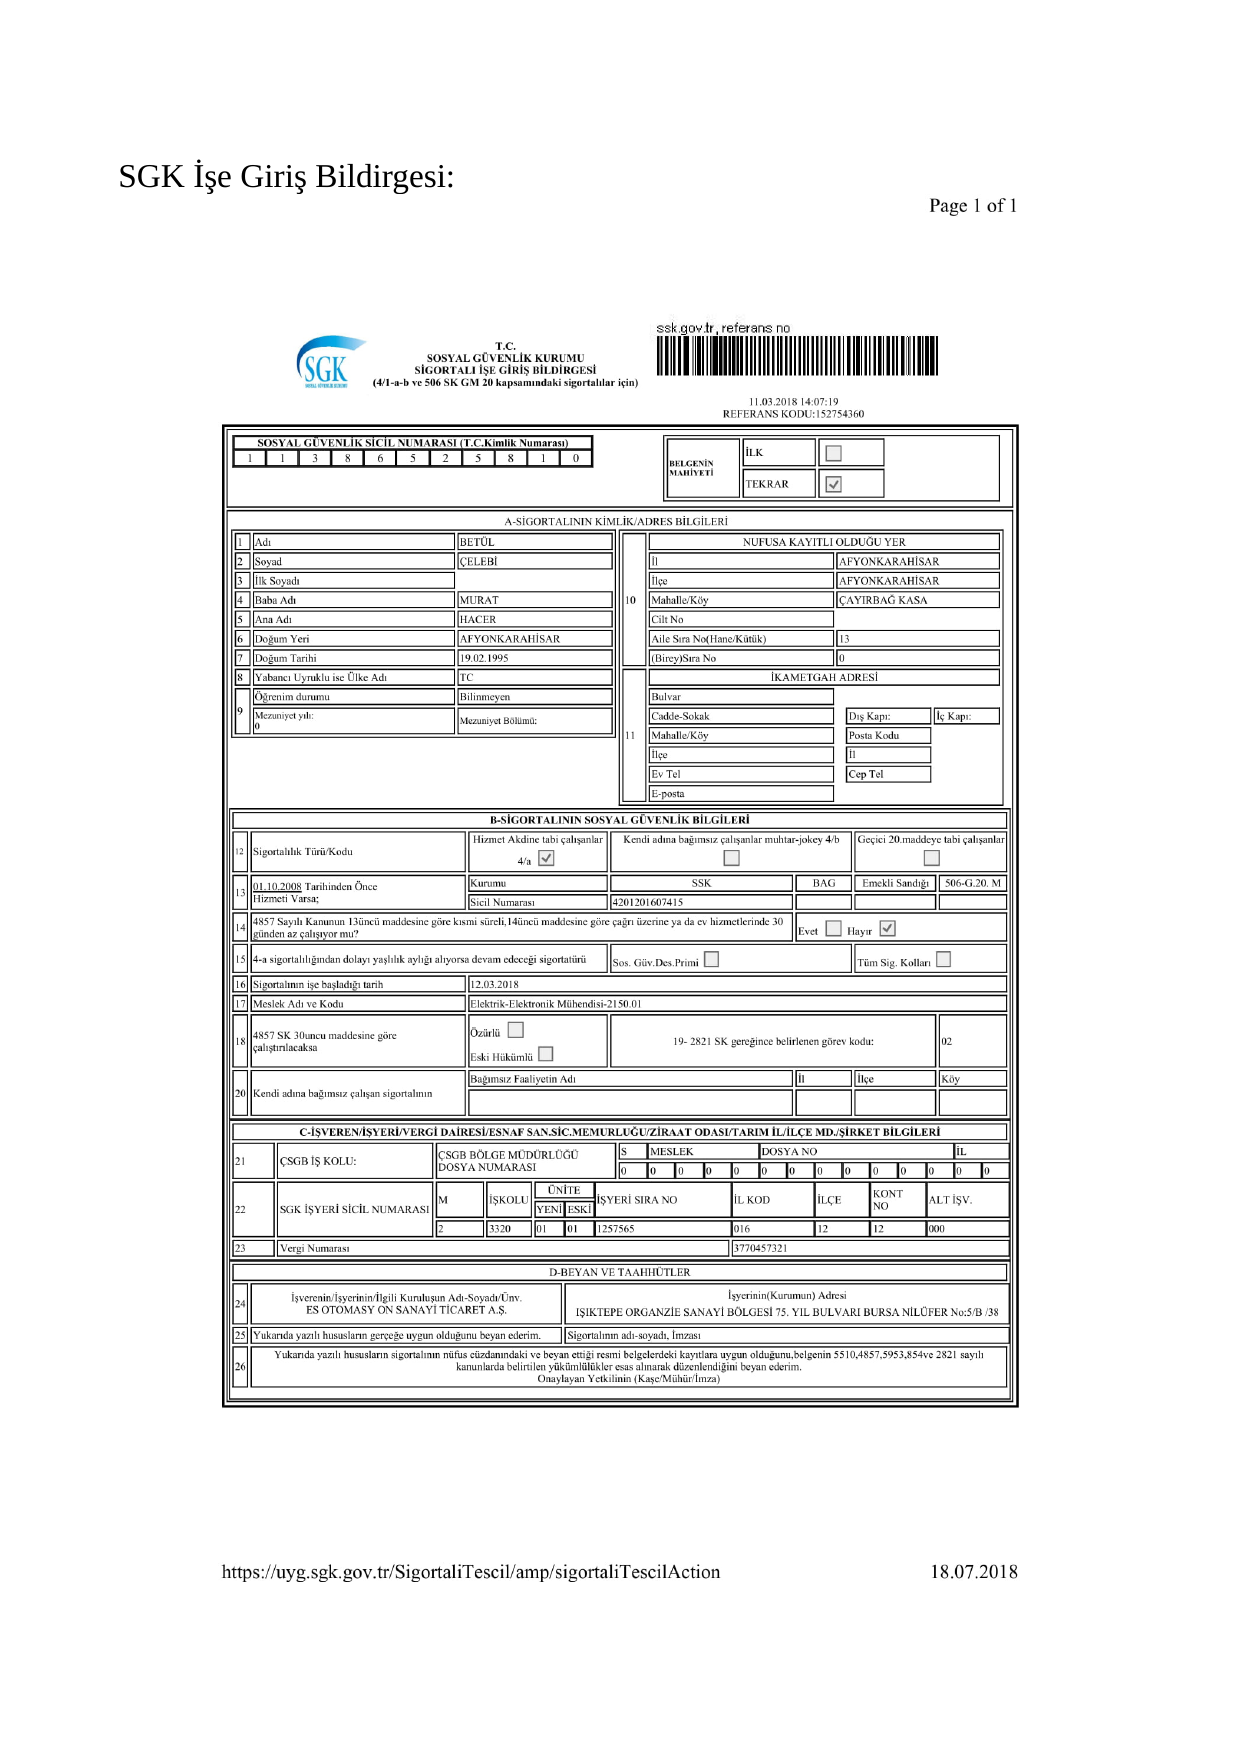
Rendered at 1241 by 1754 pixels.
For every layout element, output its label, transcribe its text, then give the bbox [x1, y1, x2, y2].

picture [133, 194, 1107, 1582]
text SGK İşe Giriş Bildirgesi: [118, 156, 1122, 195]
